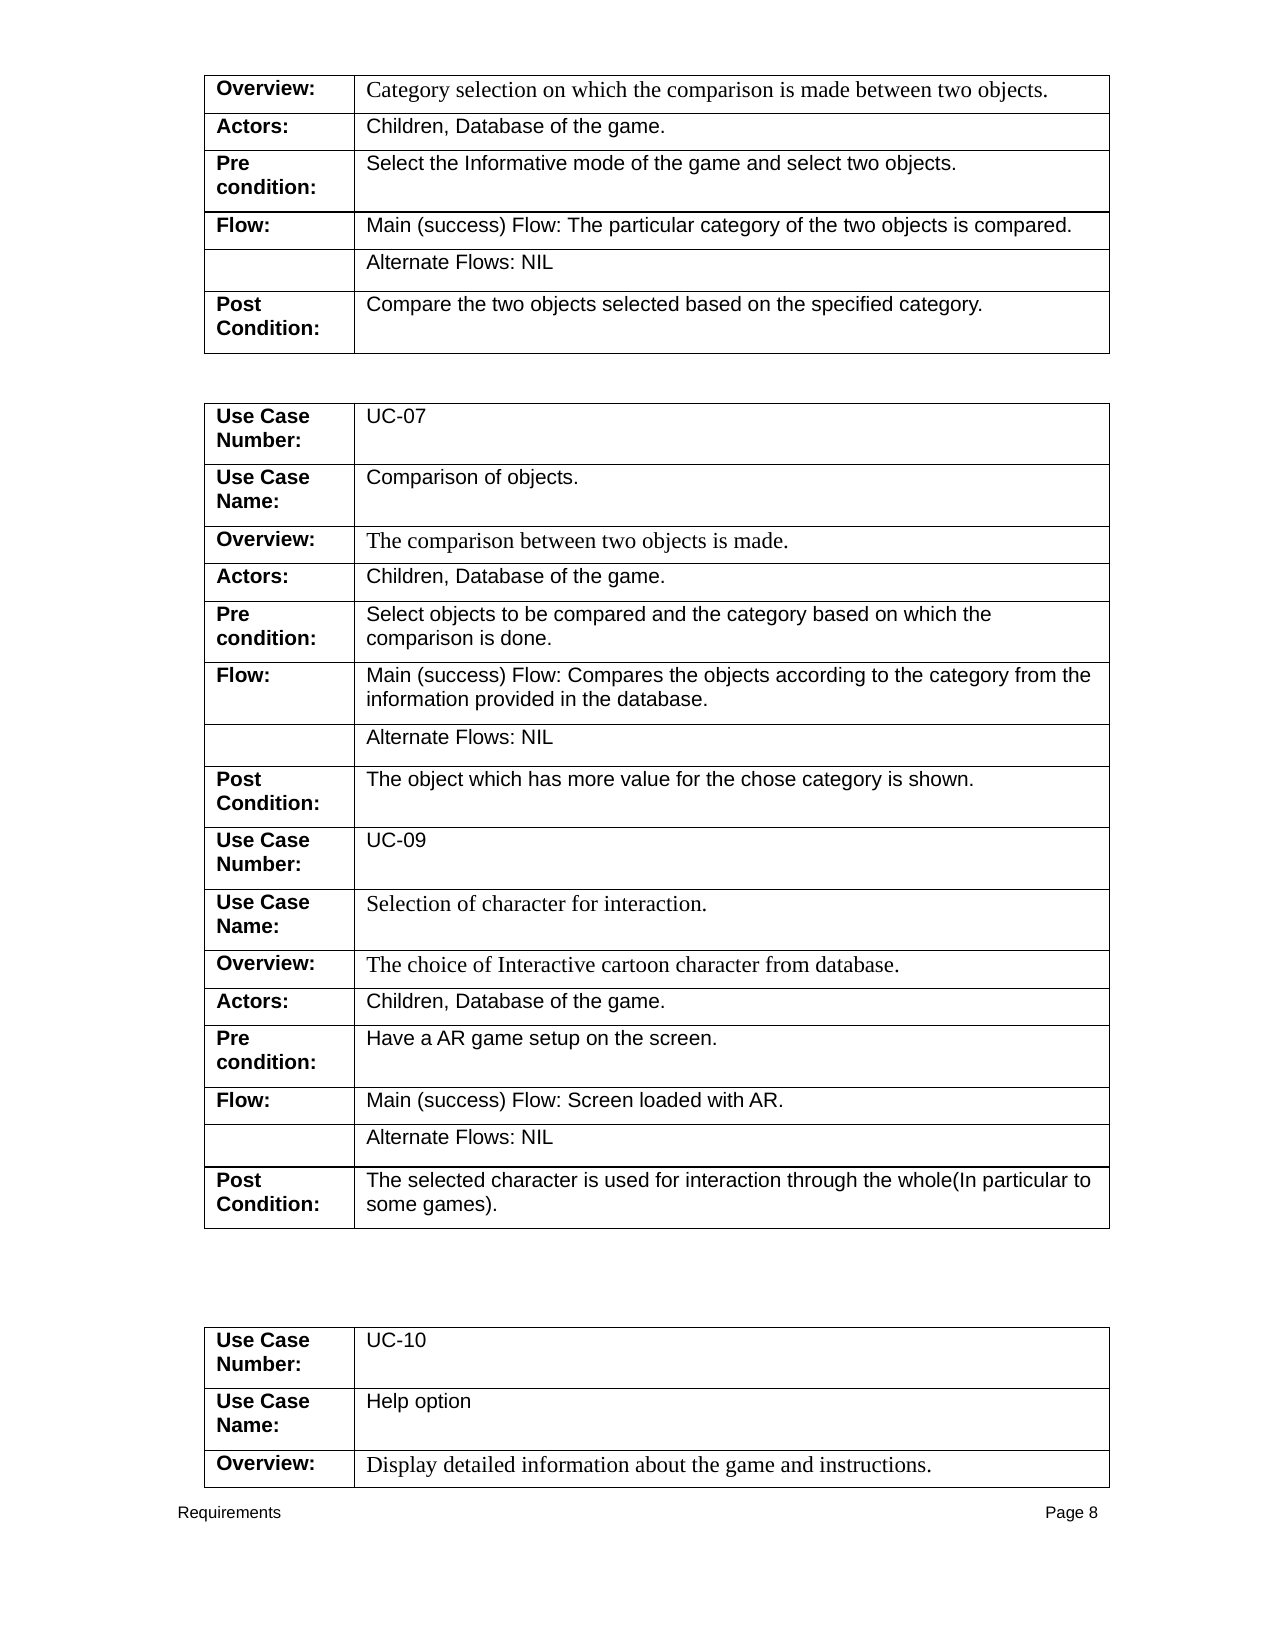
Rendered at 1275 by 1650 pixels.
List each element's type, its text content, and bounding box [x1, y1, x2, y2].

table_cell Selection of character for interaction. [355, 890, 1109, 950]
table_cell Overview: [205, 1451, 354, 1487]
table_cell Pre condition: [205, 602, 354, 662]
table_cell Post Condition: [205, 1168, 354, 1228]
table_cell [205, 250, 354, 291]
table_cell Children, Database of the game. [355, 989, 1109, 1025]
table_cell Comparison of objects. [355, 465, 1109, 526]
table_cell Use Case Name: [205, 890, 354, 950]
table_cell Main (success) Flow: Screen loaded with AR. [355, 1088, 1109, 1124]
table_cell [205, 725, 354, 766]
table_cell Display detailed information about the game and instructions. [355, 1451, 1109, 1487]
table_cell Select objects to be compared and the category based on which the comparison is done. [355, 602, 1109, 662]
table_cell Alternate Flows: NIL [355, 250, 1109, 291]
table_cell Children, Database of the game. [355, 564, 1109, 601]
table_cell Actors: [205, 114, 354, 150]
table_cell Overview: [205, 76, 354, 112]
table_header UC-10 [355, 1328, 1109, 1388]
table_cell Main (success) Flow: Compares the objects according to the category from the information provided in the database. [355, 663, 1109, 723]
table_cell Pre condition: [205, 1026, 354, 1087]
table_cell Flow: [205, 213, 354, 249]
table_cell Flow: [205, 663, 354, 723]
table_cell Pre condition: [205, 151, 354, 211]
table_cell Compare the two objects selected based on the specified category. [355, 292, 1109, 353]
table_header Use Case Number: [205, 404, 354, 464]
table_cell Use Case Name: [205, 1389, 354, 1450]
table_cell Alternate Flows: NIL [355, 725, 1109, 766]
table_cell Overview: [205, 527, 354, 563]
table_cell The comparison between two objects is made. [355, 527, 1109, 563]
table_cell Have a AR game setup on the screen. [355, 1026, 1109, 1087]
table_cell Overview: [205, 951, 354, 988]
table_cell Children, Database of the game. [355, 114, 1109, 150]
table_cell [205, 1125, 354, 1166]
table_cell Select the Informative mode of the game and select two objects. [355, 151, 1109, 211]
table_cell Post Condition: [205, 767, 354, 827]
table_cell Actors: [205, 989, 354, 1025]
table_cell Actors: [205, 564, 354, 601]
table_cell Main (success) Flow: The particular category of the two objects is compared. [355, 213, 1109, 249]
table_cell Post Condition: [205, 292, 354, 353]
table_cell The choice of Interactive cartoon character from database. [355, 951, 1109, 988]
table_cell UC-09 [355, 828, 1109, 889]
table_cell Flow: [205, 1088, 354, 1124]
table_header UC-07 [355, 404, 1109, 464]
table_cell Use Case Name: [205, 465, 354, 526]
table_cell The object which has more value for the chose category is shown. [355, 767, 1109, 827]
table_header Use Case Number: [205, 1328, 354, 1388]
table_cell Category selection on which the comparison is made between two objects. [355, 76, 1109, 112]
table_cell Alternate Flows: NIL [355, 1125, 1109, 1166]
table_cell Help option [355, 1389, 1109, 1450]
table_cell Use Case Number: [205, 828, 354, 889]
table_cell The selected character is used for interaction through the whole(In particular to some games). [355, 1168, 1109, 1228]
